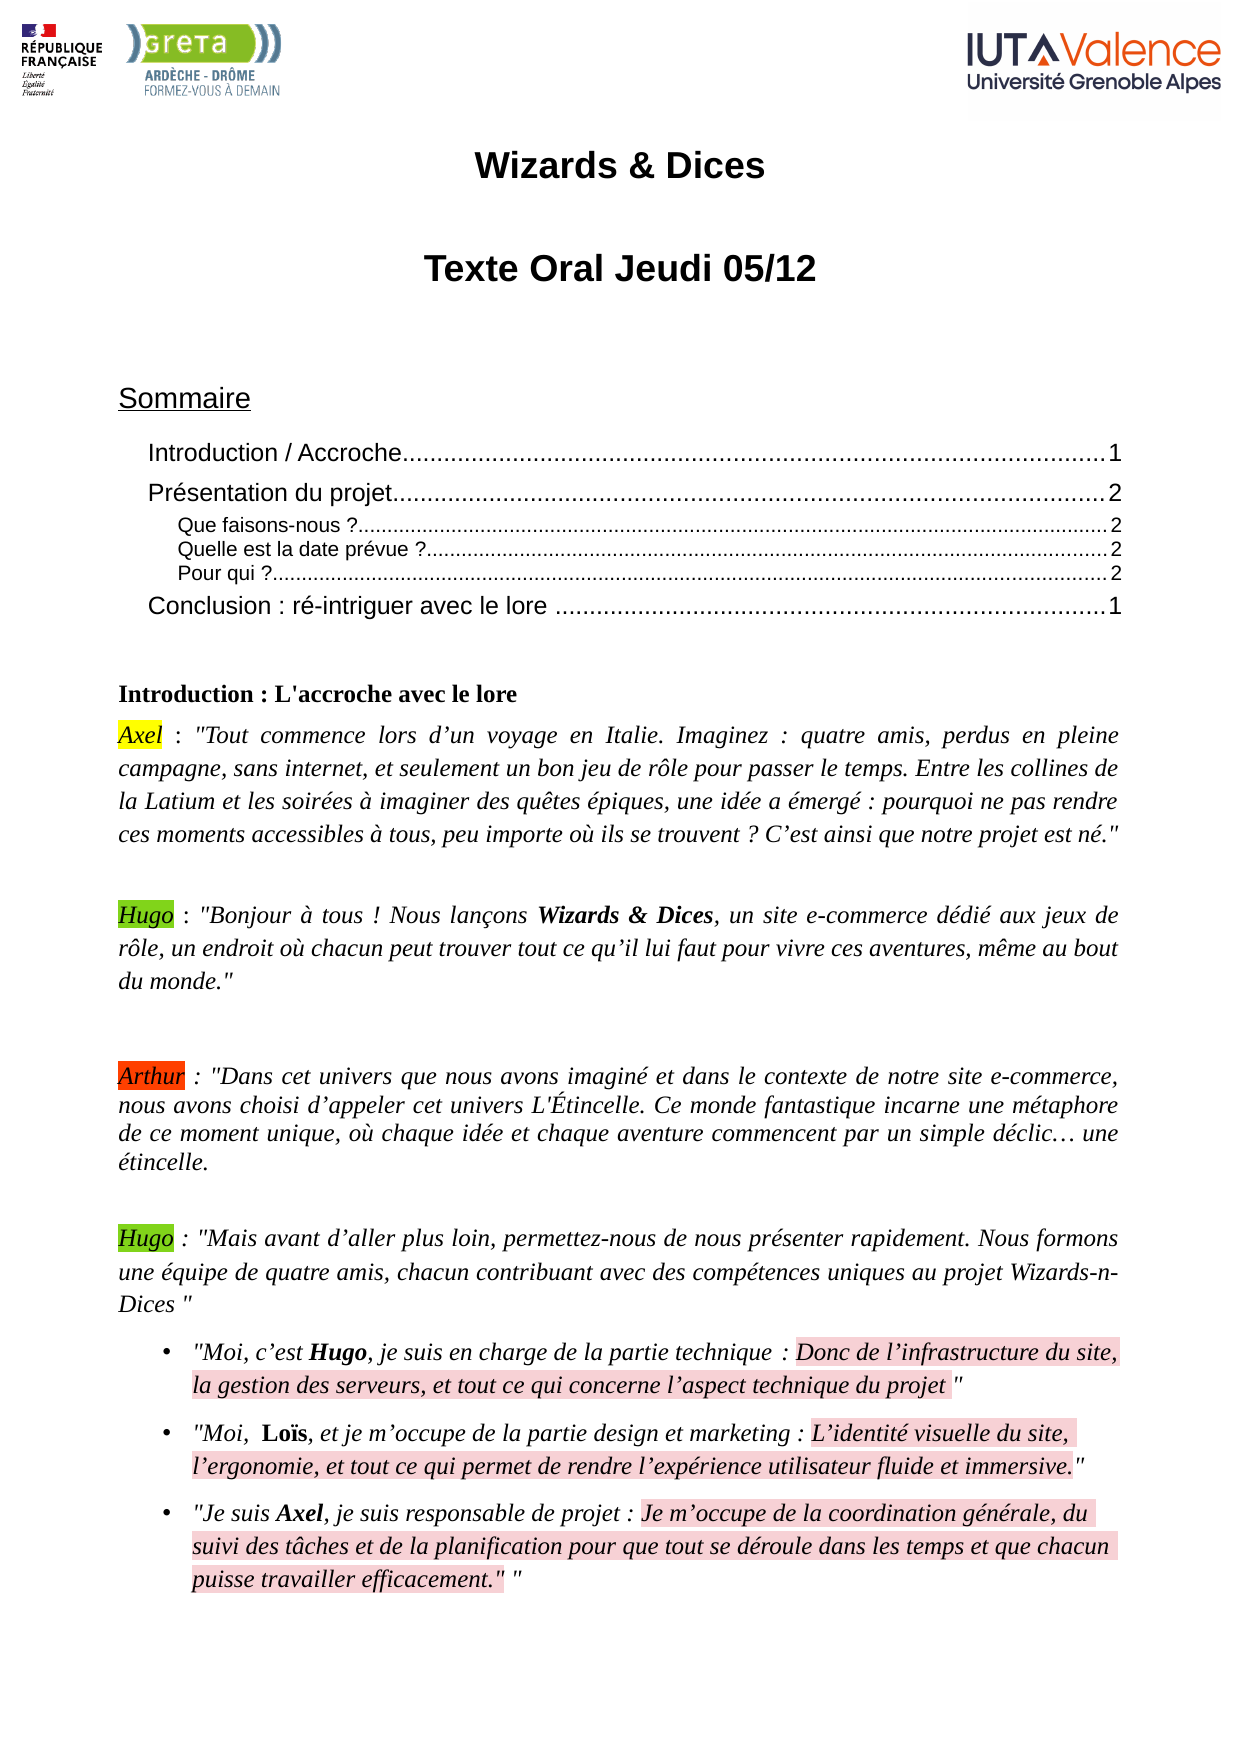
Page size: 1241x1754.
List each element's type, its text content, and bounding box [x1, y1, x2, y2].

picture [967, 2, 1221, 121]
text Présentation du projet 2 [148, 478, 1122, 507]
picture [21, 2, 282, 117]
title Wizards & Dices [118, 143, 1122, 186]
text Hugo : "Mais avant d’aller plus loin, permettez-nous de nous présenter rapidement. Nous formons une équipe de quatre amis, chacun contribuant avec des compétences uniques au projet Wizards-n-Dices " [118, 1223, 1122, 1318]
subtitle Sommaire [118, 381, 1122, 414]
text Hugo : "Bonjour à tous ! Nous lançons Wizards & Dices, un site e-commerce dédié aux jeux de rôle, un endroit où chacun peut trouver tout ce qu’il lui faut pour vivre ces aventures, même au bout du monde." [118, 867, 1122, 994]
text Pour qui ? 2 [177, 561, 1122, 585]
text Quelle est la date prévue ? 2 [177, 537, 1122, 561]
text Texte Oral Jeudi 05/12 [118, 246, 1122, 289]
subtitle Introduction : L'accroche avec le lore [118, 679, 1122, 707]
list "Moi, Loïs, et je m’occupe de la partie design et marketing : L’identité visuelle du site, l’ergonomie, et tout ce qui permet de rendre l’expérience utilisateur fluide et immersive." [162, 1418, 1122, 1479]
text Que faisons-nous ? 2 [177, 513, 1122, 537]
text Axel : "Tout commence lors d’un voyage en Italie. Imaginez : quatre amis, perdus en pleine campagne, sans internet, et seulement un bon jeu de rôle pour passer le temps. Entre les collines de la Latium et les soirées à imaginer des quêtes épiques, une idée a émergé : pourquoi ne pas rendre ces moments accessibles à tous, peu importe où ils se trouvent ? C’est ainsi que notre projet est né." [118, 720, 1122, 848]
text Arthur : "Dans cet univers que nous avons imaginé et dans le contexte de notre site e-commerce, nous avons choisi d’appeler cet univers L'Étincelle. Ce monde fantastique incarne une métaphore de ce moment unique, où chaque idée et chaque aventure commencent par un simple déclic… une étincelle. [118, 1061, 1122, 1176]
list "Moi, c’est Hugo, je suis en charge de la partie technique : Donc de l’infrastructure du site, la gestion des serveurs, et tout ce qui concerne l’aspect technique du projet " [162, 1337, 1122, 1399]
list "Je suis Axel, je suis responsable de projet : Je m’occupe de la coordination générale, du suivi des tâches et de la planification pour que tout se déroule dans les temps et que chacun puisse travailler efficacement." " [162, 1498, 1122, 1593]
text Introduction / Accroche 1 [148, 438, 1122, 467]
text Conclusion : ré-intriguer avec le lore 1 [148, 591, 1122, 620]
